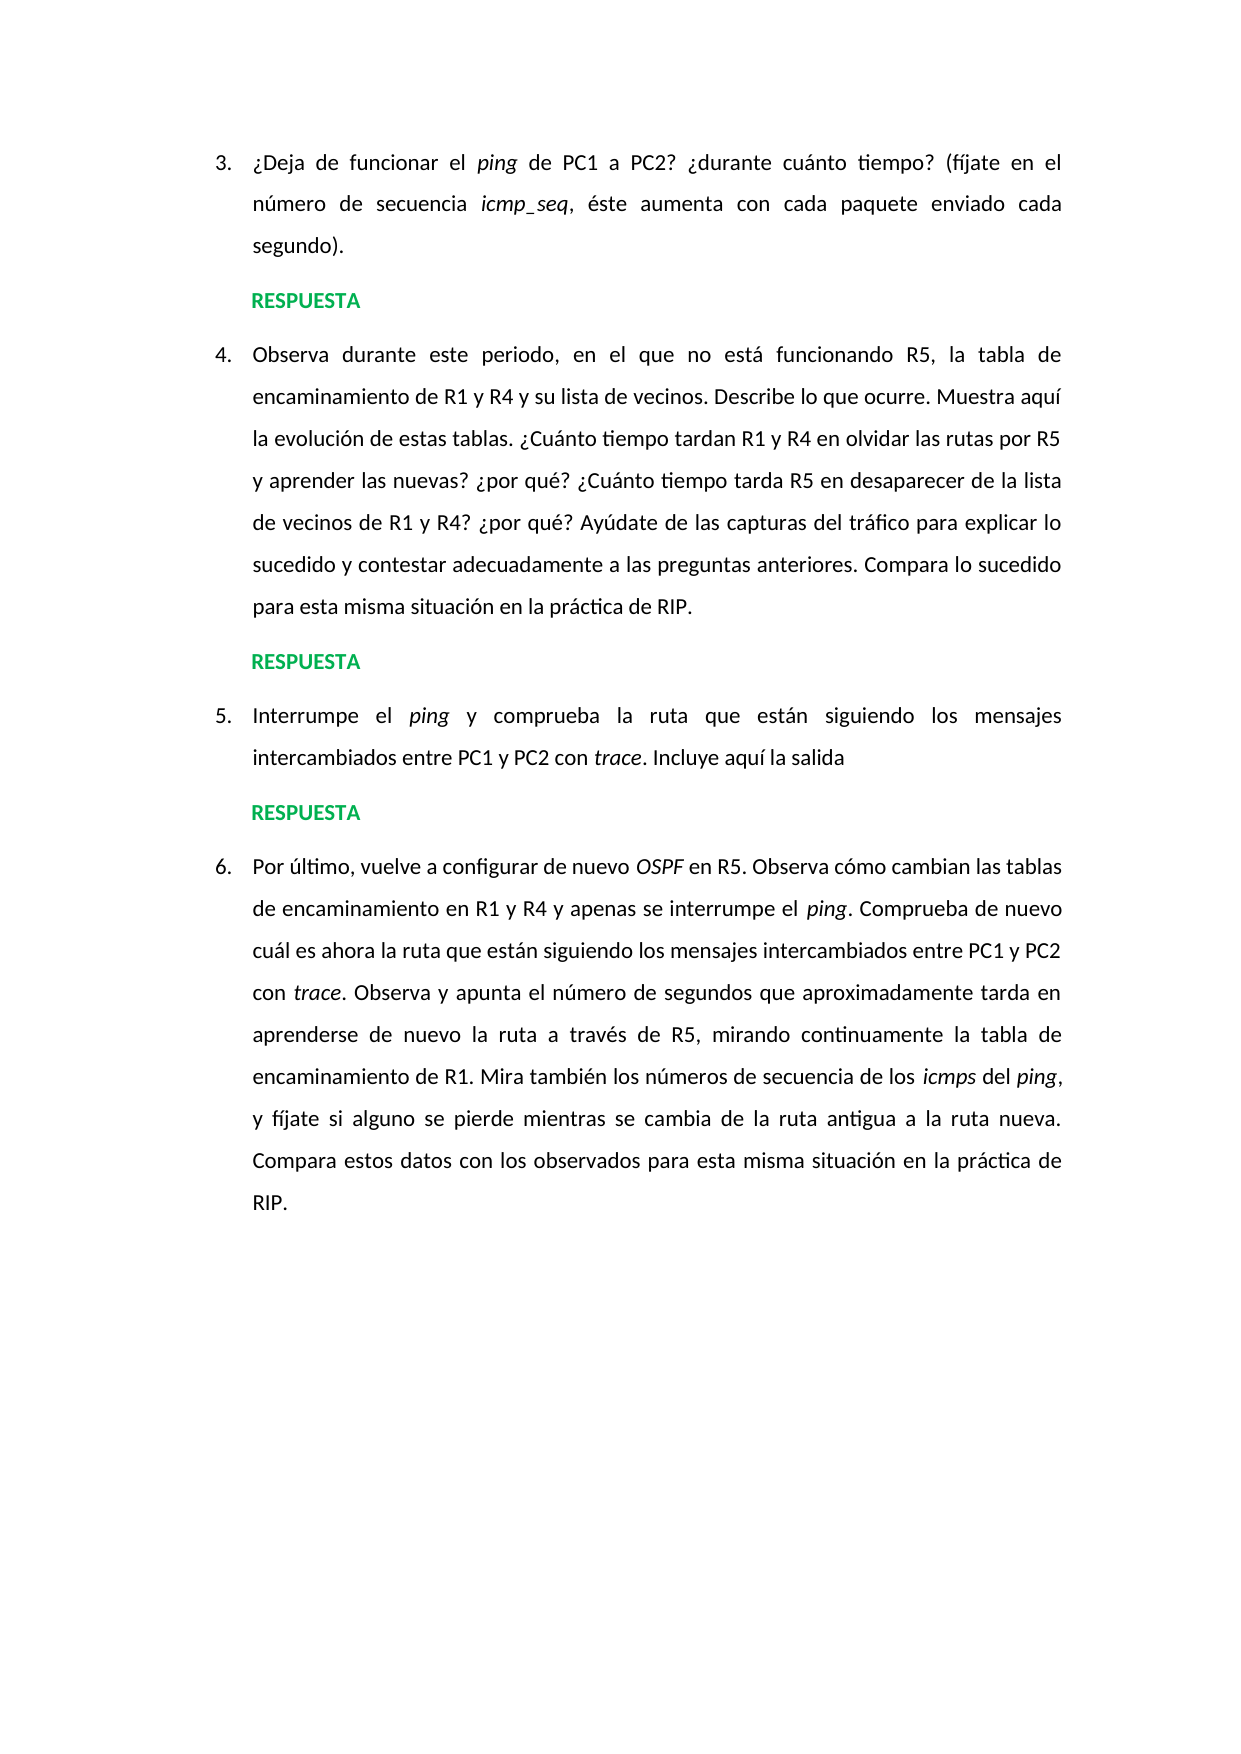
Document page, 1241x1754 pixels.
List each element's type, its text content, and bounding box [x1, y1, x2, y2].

text RESPUESTA [251, 647, 1063, 675]
list Interrumpe el ping y comprueba la ruta que están siguiendo los mensajes intercambiados entre PC1 y PC2 con trace. Incluye aquí la salida [215, 701, 1063, 771]
list Por último, vuelve a configurar de nuevo OSPF en R5. Observa cómo cambian las tablas de encaminamiento en R1 y R4 y apenas se interrumpe el ping. Comprueba de nuevo cuál es ahora la ruta que están siguiendo los mensajes intercambiados entre PC1 y PC2 con trace. Observa y apunta el número de segundos que aproximadamente tarda en aprenderse de nuevo la ruta a través de R5, mirando continuamente la tabla de encaminamiento de R1. Mira también los números de secuencia de los icmps del ping, y fíjate si alguno se pierde mientras se cambia de la ruta antigua a la ruta nueva. Compara estos datos con los observados para esta misma situación en la práctica de RIP. [215, 852, 1063, 1216]
text RESPUESTA [251, 798, 1063, 826]
list Observa durante este periodo, en el que no está funcionando R5, la tabla de encaminamiento de R1 y R4 y su lista de vecinos. Describe lo que ocurre. Muestra aquí la evolución de estas tablas. ¿Cuánto tiempo tardan R1 y R4 en olvidar las rutas por R5 y aprender las nuevas? ¿por qué? ¿Cuánto tiempo tarda R5 en desaparecer de la lista de vecinos de R1 y R4? ¿por qué? Ayúdate de las capturas del tráfico para explicar lo sucedido y contestar adecuadamente a las preguntas anteriores. Compara lo sucedido para esta misma situación en la práctica de RIP. [215, 341, 1063, 620]
text RESPUESTA [251, 286, 1063, 314]
list ¿Deja de funcionar el ping de PC1 a PC2? ¿durante cuánto tiempo? (fíjate en el número de secuencia icmp_seq, éste aumenta con cada paquete enviado cada segundo). [215, 148, 1063, 259]
